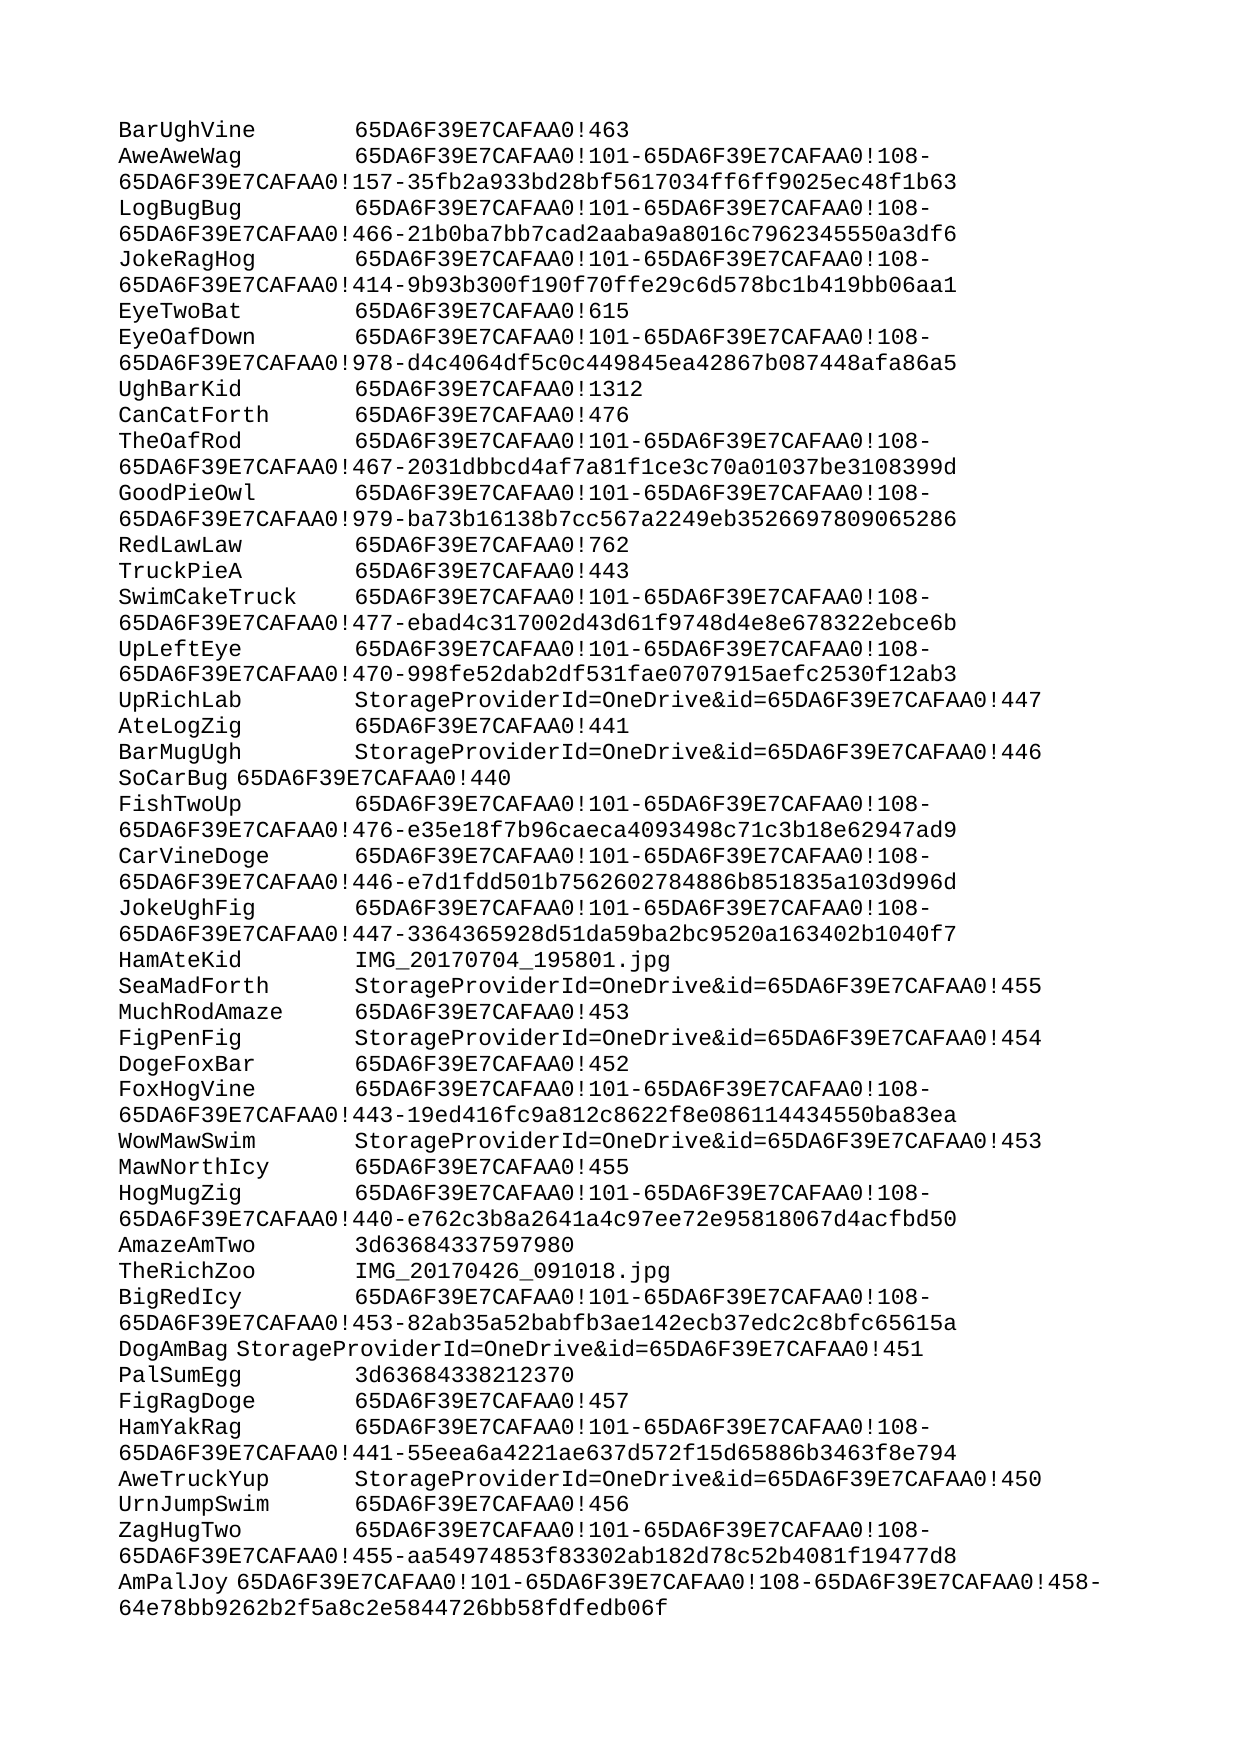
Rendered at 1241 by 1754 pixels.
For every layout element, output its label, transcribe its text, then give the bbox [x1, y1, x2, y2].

text FishTwoUp 65DA6F39E7CAFAA0!101-65DA6F39E7CAFAA0!108-65DA6F39E7CAFAA0!476-e35e18f7b96caeca4093498c71c3b18e62947ad9 [118, 792, 1122, 844]
text GoodPieOwl 65DA6F39E7CAFAA0!101-65DA6F39E7CAFAA0!108-65DA6F39E7CAFAA0!979-ba73b16138b7cc567a2249eb3526697809065286 [118, 481, 1122, 533]
text AmPalJoy 65DA6F39E7CAFAA0!101-65DA6F39E7CAFAA0!108-65DA6F39E7CAFAA0!458-64e78bb9262b2f5a8c2e5844726bb58fdfedb06f [118, 1571, 1122, 1622]
text CanCatForth 65DA6F39E7CAFAA0!476 [118, 403, 1122, 429]
text CarVineDoge 65DA6F39E7CAFAA0!101-65DA6F39E7CAFAA0!108-65DA6F39E7CAFAA0!446-e7d1fdd501b7562602784886b851835a103d996d [118, 844, 1122, 896]
text DogAmBag StorageProviderId=OneDrive&id=65DA6F39E7CAFAA0!451 [118, 1337, 1122, 1363]
text HamAteKid IMG_20170704_195801.jpg [118, 948, 1122, 974]
text HogMugZig 65DA6F39E7CAFAA0!101-65DA6F39E7CAFAA0!108-65DA6F39E7CAFAA0!440-e762c3b8a2641a4c97ee72e95818067d4acfbd50 [118, 1182, 1122, 1233]
text ZagHugTwo 65DA6F39E7CAFAA0!101-65DA6F39E7CAFAA0!108-65DA6F39E7CAFAA0!455-aa54974853f83302ab182d78c52b4081f19477d8 [118, 1519, 1122, 1571]
text SoCarBug 65DA6F39E7CAFAA0!440 [118, 767, 1122, 792]
text SwimCakeTruck 65DA6F39E7CAFAA0!101-65DA6F39E7CAFAA0!108-65DA6F39E7CAFAA0!477-ebad4c317002d43d61f9748d4e8e678322ebce6b [118, 585, 1122, 637]
text TruckPieA 65DA6F39E7CAFAA0!443 [118, 559, 1122, 585]
text BigRedIcy 65DA6F39E7CAFAA0!101-65DA6F39E7CAFAA0!108-65DA6F39E7CAFAA0!453-82ab35a52babfb3ae142ecb37edc2c8bfc65615a [118, 1285, 1122, 1337]
text JokeUghFig 65DA6F39E7CAFAA0!101-65DA6F39E7CAFAA0!108-65DA6F39E7CAFAA0!447-3364365928d51da59ba2bc9520a163402b1040f7 [118, 896, 1122, 948]
text FoxHogVine 65DA6F39E7CAFAA0!101-65DA6F39E7CAFAA0!108-65DA6F39E7CAFAA0!443-19ed416fc9a812c8622f8e086114434550ba83ea [118, 1078, 1122, 1130]
text AweAweWag 65DA6F39E7CAFAA0!101-65DA6F39E7CAFAA0!108-65DA6F39E7CAFAA0!157-35fb2a933bd28bf5617034ff6ff9025ec48f1b63 [118, 144, 1122, 196]
text BarMugUgh StorageProviderId=OneDrive&id=65DA6F39E7CAFAA0!446 [118, 741, 1122, 767]
text MuchRodAmaze 65DA6F39E7CAFAA0!453 [118, 1000, 1122, 1026]
text DogeFoxBar 65DA6F39E7CAFAA0!452 [118, 1052, 1122, 1078]
text JokeRagHog 65DA6F39E7CAFAA0!101-65DA6F39E7CAFAA0!108-65DA6F39E7CAFAA0!414-9b93b300f190f70ffe29c6d578bc1b419bb06aa1 [118, 248, 1122, 300]
text EyeTwoBat 65DA6F39E7CAFAA0!615 [118, 300, 1122, 326]
text RedLawLaw 65DA6F39E7CAFAA0!762 [118, 533, 1122, 559]
text TheRichZoo IMG_20170426_091018.jpg [118, 1259, 1122, 1285]
text FigRagDoge 65DA6F39E7CAFAA0!457 [118, 1389, 1122, 1415]
text UpLeftEye 65DA6F39E7CAFAA0!101-65DA6F39E7CAFAA0!108-65DA6F39E7CAFAA0!470-998fe52dab2df531fae0707915aefc2530f12ab3 [118, 637, 1122, 689]
text SeaMadForth StorageProviderId=OneDrive&id=65DA6F39E7CAFAA0!455 [118, 974, 1122, 1000]
text MawNorthIcy 65DA6F39E7CAFAA0!455 [118, 1156, 1122, 1182]
text WowMawSwim StorageProviderId=OneDrive&id=65DA6F39E7CAFAA0!453 [118, 1130, 1122, 1156]
text UghBarKid 65DA6F39E7CAFAA0!1312 [118, 377, 1122, 403]
text FigPenFig StorageProviderId=OneDrive&id=65DA6F39E7CAFAA0!454 [118, 1026, 1122, 1052]
text HamYakRag 65DA6F39E7CAFAA0!101-65DA6F39E7CAFAA0!108-65DA6F39E7CAFAA0!441-55eea6a4221ae637d572f15d65886b3463f8e794 [118, 1415, 1122, 1467]
text AweTruckYup StorageProviderId=OneDrive&id=65DA6F39E7CAFAA0!450 [118, 1467, 1122, 1493]
text EyeOafDown 65DA6F39E7CAFAA0!101-65DA6F39E7CAFAA0!108-65DA6F39E7CAFAA0!978-d4c4064df5c0c449845ea42867b087448afa86a5 [118, 326, 1122, 377]
text UpRichLab StorageProviderId=OneDrive&id=65DA6F39E7CAFAA0!447 [118, 689, 1122, 715]
text PalSumEgg 3d63684338212370 [118, 1363, 1122, 1389]
text UrnJumpSwim 65DA6F39E7CAFAA0!456 [118, 1493, 1122, 1519]
text TheOafRod 65DA6F39E7CAFAA0!101-65DA6F39E7CAFAA0!108-65DA6F39E7CAFAA0!467-2031dbbcd4af7a81f1ce3c70a01037be3108399d [118, 429, 1122, 481]
text AteLogZig 65DA6F39E7CAFAA0!441 [118, 715, 1122, 741]
text AmazeAmTwo 3d63684337597980 [118, 1233, 1122, 1259]
text LogBugBug 65DA6F39E7CAFAA0!101-65DA6F39E7CAFAA0!108-65DA6F39E7CAFAA0!466-21b0ba7bb7cad2aaba9a8016c7962345550a3df6 [118, 196, 1122, 248]
text BarUghVine 65DA6F39E7CAFAA0!463 [118, 118, 1122, 144]
